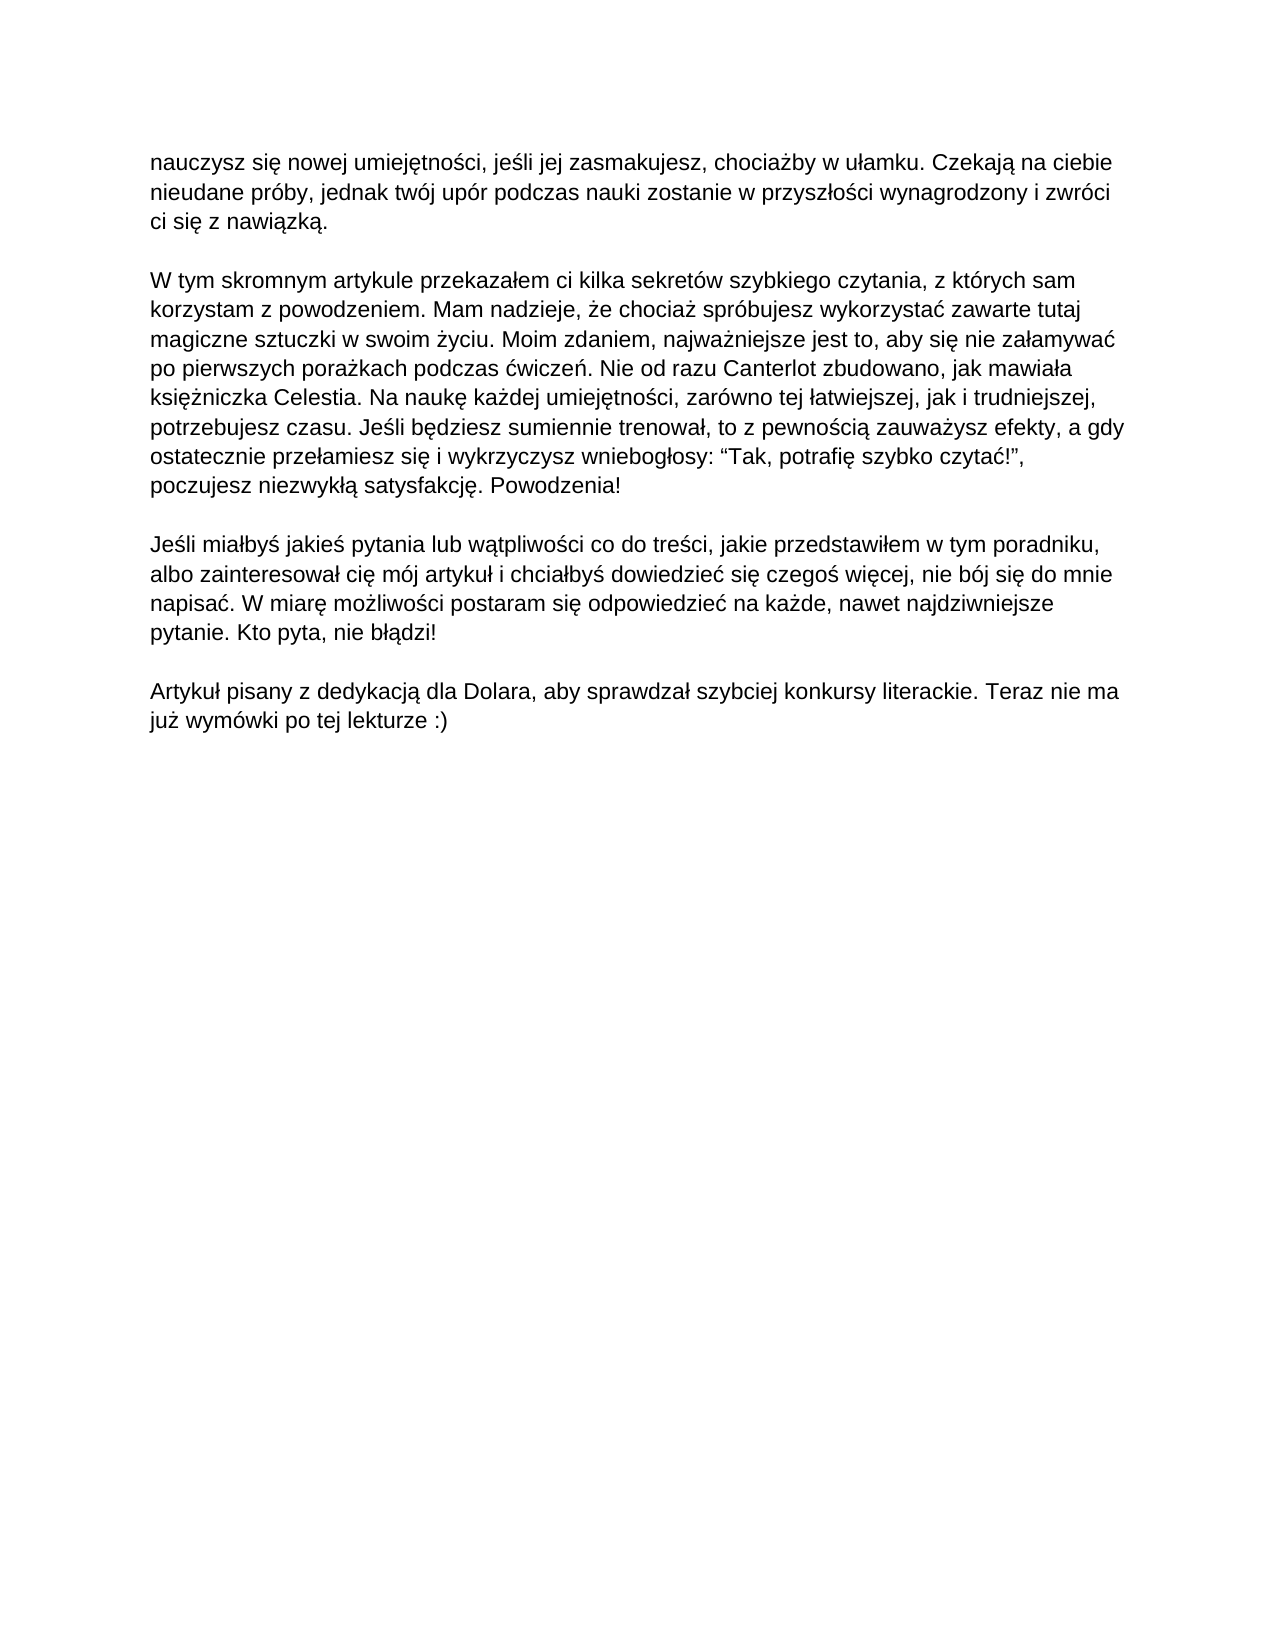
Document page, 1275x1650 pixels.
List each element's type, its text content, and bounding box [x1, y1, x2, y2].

text W tym skromnym artykule przekazałem ci kilka sekretów szybkiego czytania, z których sam korzystam z powodzeniem. Mam nadzieje, że chociaż spróbujesz wykorzystać zawarte tutaj magiczne sztuczki w swoim życiu. Moim zdaniem, najważniejsze jest to, aby się nie załamywać po pierwszych porażkach podczas ćwiczeń. Nie od razu Canterlot zbudowano, jak mawiała księżniczka Celestia. Na naukę każdej umiejętności, zarówno tej łatwiejszej, jak i trudniejszej, potrzebujesz czasu. Jeśli będziesz sumiennie trenował, to z pewnością zauważysz efekty, a gdy ostatecznie przełamiesz się i wykrzyczysz wniebogłosy: “Tak, potrafię szybko czytać!”, poczujesz niezwykłą satysfakcję. Powodzenia! [150, 267, 1125, 499]
text Artykuł pisany z dedykacją dla Dolara, aby sprawdzał szybciej konkursy literackie. Teraz nie ma już wymówki po tej lekturze :) [150, 679, 1125, 734]
text Jeśli miałbyś jakieś pytania lub wątpliwości co do treści, jakie przedstawiłem w tym poradniku, albo zainteresował cię mój artykuł i chciałbyś dowiedzieć się czegoś więcej, nie bój się do mnie napisać. W miarę możliwości postaram się odpowiedzieć na każde, nawet najdziwniejsze pytanie. Kto pyta, nie błądzi! [150, 532, 1125, 646]
text nauczysz się nowej umiejętności, jeśli jej zasmakujesz, chociażby w ułamku. Czekają na ciebie nieudane próby, jednak twój upór podczas nauki zostanie w przyszłości wynagrodzony i zwróci ci się z nawiązką. [150, 150, 1125, 234]
